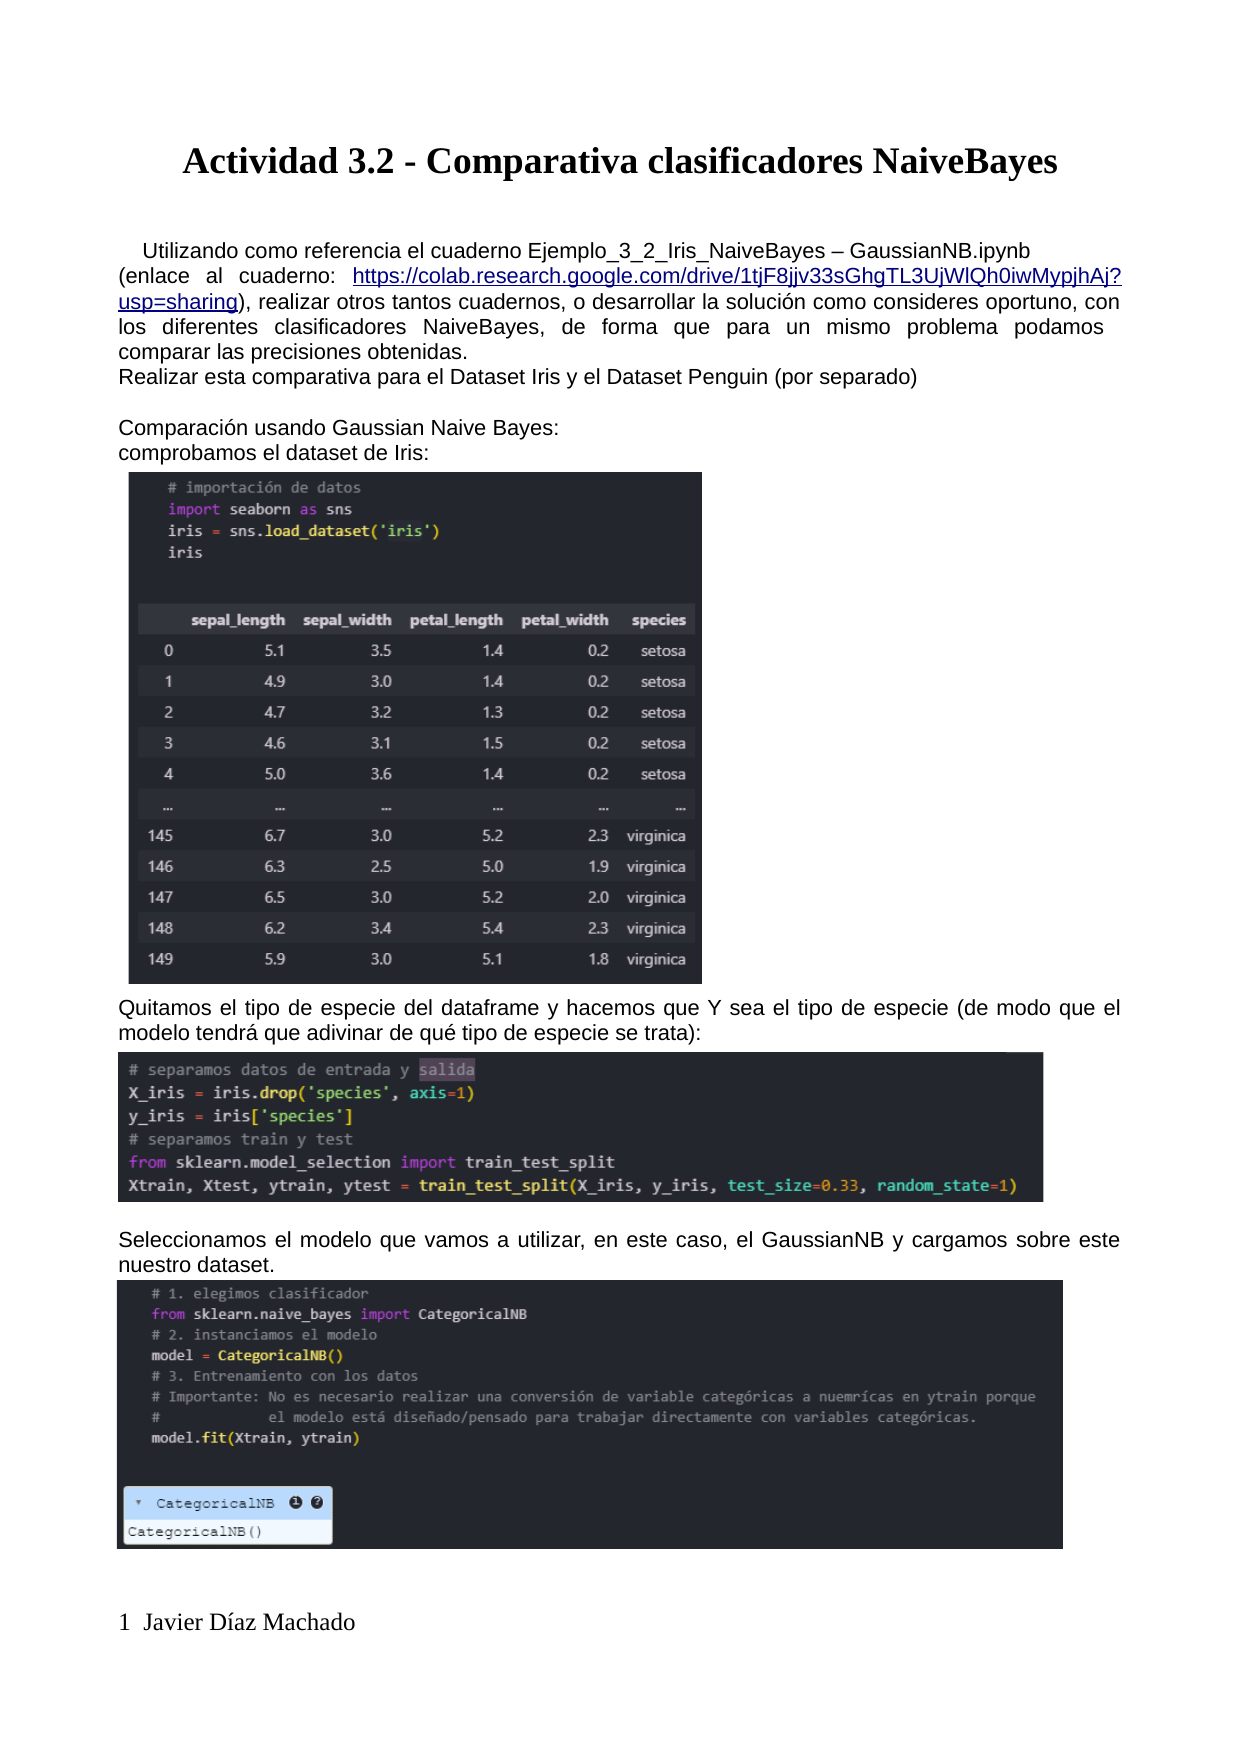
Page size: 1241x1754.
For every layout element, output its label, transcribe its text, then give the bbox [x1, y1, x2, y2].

text comprobamos el dataset de Iris: [118, 440, 1122, 465]
picture [128, 472, 702, 984]
text (enlace al cuaderno: https://colab.research.google.com/drive/1tjF8jjv33sGhgTL3UjWlQh0iwMypjhAj?usp=sharing), realizar otros tantos cuadernos, o desarrollar la solución como consideres oportuno, con los diferentes clasificadores NaiveBayes, de forma que para un mismo problema podamos comparar las precisiones obtenidas. [118, 263, 1122, 364]
text Comparación usando Gaussian Naive Bayes: [118, 414, 1122, 440]
subtitle Actividad 3.2 - Comparativa clasificadores NaiveBayes [118, 139, 1122, 182]
text Seleccionamos el modelo que vamos a utilizar, en este caso, el GaussianNB y cargamos sobre este nuestro dataset. [118, 1227, 1122, 1277]
text Realizar esta comparativa para el Dataset Iris y el Dataset Penguin (por separado) [118, 364, 1122, 389]
text Quitamos el tipo de especie del dataframe y hacemos que Y sea el tipo de especie (de modo que el modelo tendrá que adivinar de qué tipo de especie se trata): [118, 994, 1122, 1045]
text Utilizando como referencia el cuaderno Ejemplo_3_2_Iris_NaiveBayes – GaussianNB.ipynb [118, 238, 1122, 263]
picture [118, 1052, 1044, 1202]
picture [116, 1280, 1063, 1549]
